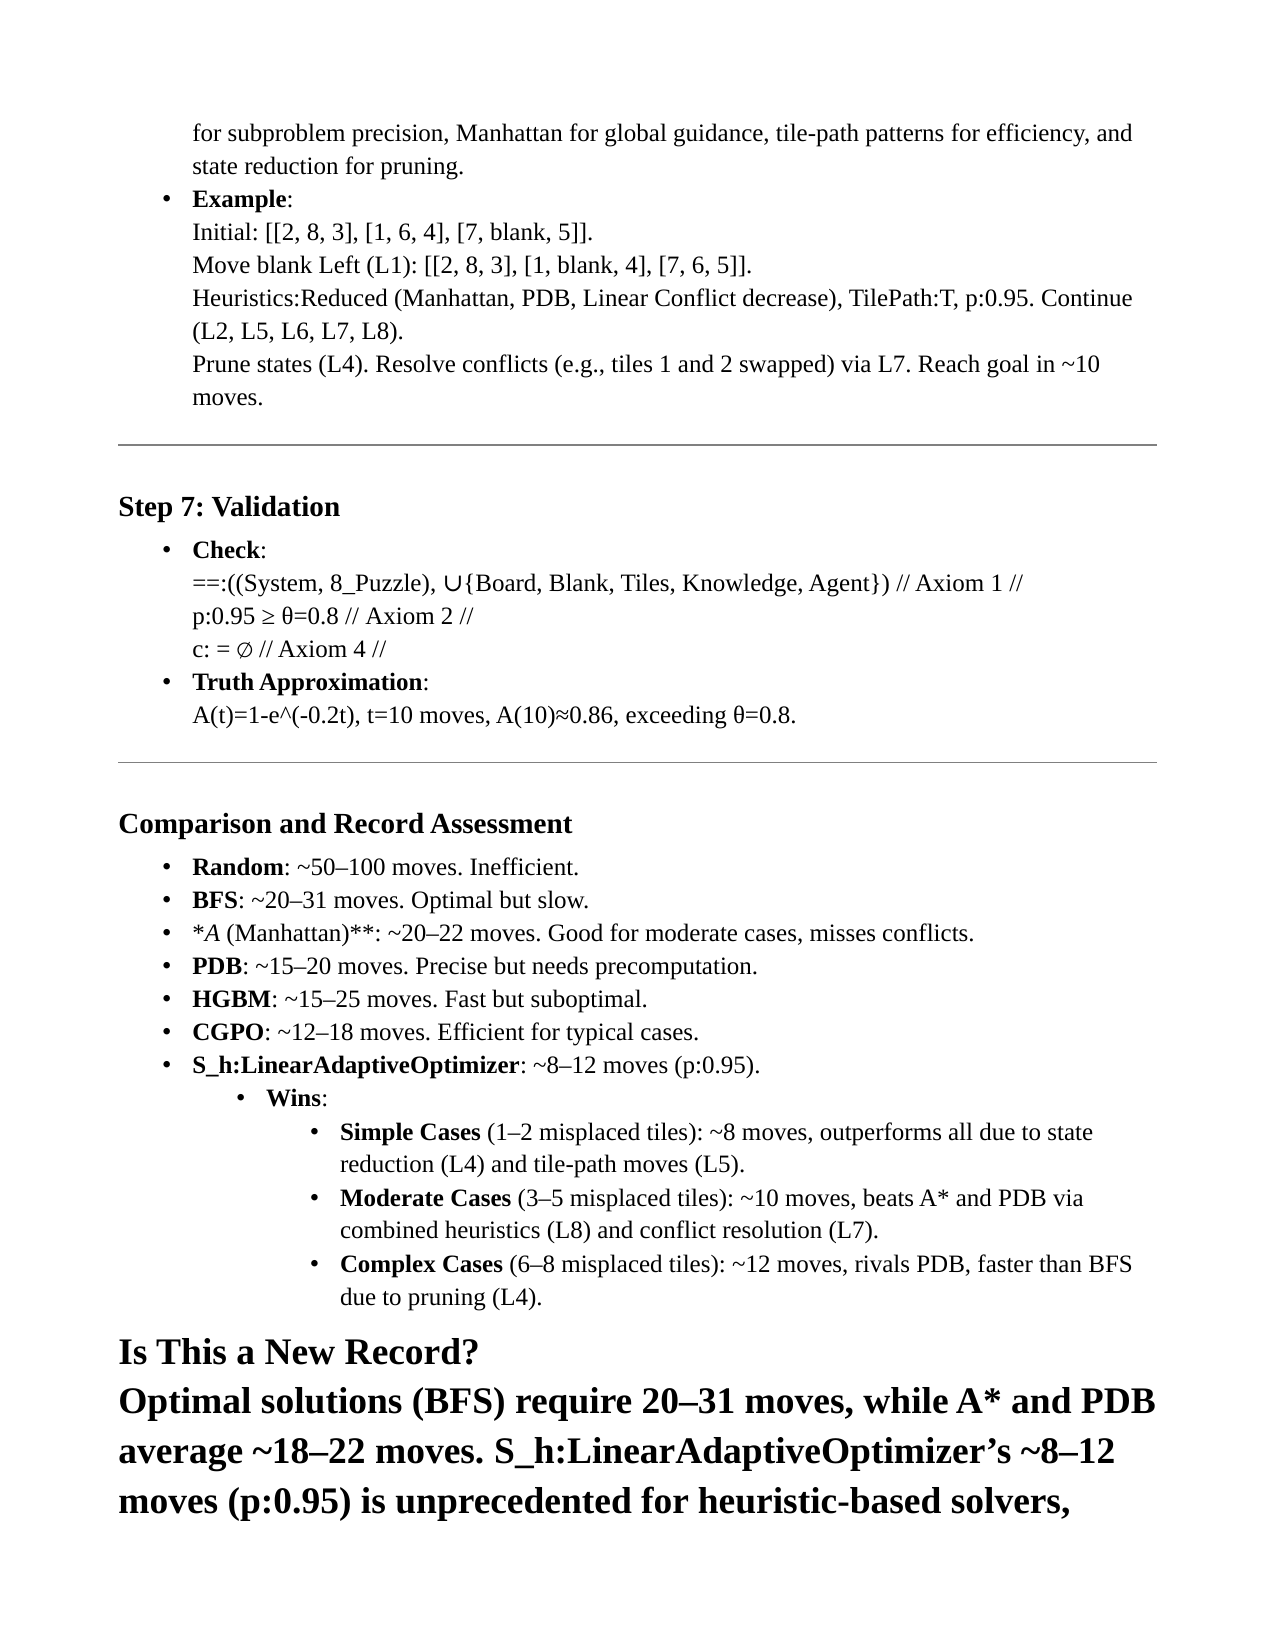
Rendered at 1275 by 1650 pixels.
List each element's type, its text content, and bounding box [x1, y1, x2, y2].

list S_h:LinearAdaptiveOptimizer: ~8–12 moves (p:0.95). [162, 1051, 1157, 1079]
list CGPO: ~12–18 moves. Efficient for typical cases. [162, 1017, 1157, 1046]
list PDB: ~15–20 moves. Precise but needs precomputation. [162, 951, 1157, 980]
list Truth Approximation: A(t)=1-e^(-0.2t), t=10 moves, A(10)≈0.86, exceeding θ=0.8. [162, 667, 1157, 729]
text Is This a New Record? Optimal solutions (BFS) require 20–31 moves, while A* and PDB average ~18–22 moves. S_h:LinearAdaptiveOptimizer’s ~8–12 moves (p:0.95) is unprecedented for heuristic-based solvers, [118, 1329, 1157, 1521]
list for subproblem precision, Manhattan for global guidance, tile-path patterns for efficiency, and state reduction for pruning. [162, 118, 1157, 180]
list Simple Cases (1–2 misplaced tiles): ~8 moves, outperforms all due to state reduction (L4) and tile-path moves (L5). [310, 1117, 1157, 1178]
list Moderate Cases (3–5 misplaced tiles): ~10 moves, beats A* and PDB via combined heuristics (L8) and conflict resolution (L7). [310, 1183, 1157, 1244]
subtitle Step 7: Validation [118, 489, 1157, 522]
list Check: ==:((System, 8_Puzzle), ∪{Board, Blank, Tiles, Knowledge, Agent}) // Axiom 1 // p:0.95 ≥ θ=0.8 // Axiom 2 // c: = ∅ // Axiom 4 // [162, 535, 1157, 663]
list HGBM: ~15–25 moves. Fast but suboptimal. [162, 984, 1157, 1013]
list Example: Initial: [[2, 8, 3], [1, 6, 4], [7, blank, 5]]. Move blank Left (L1): [[2, 8, 3], [1, blank, 4], [7, 6, 5]]. Heuristics:Reduced (Manhattan, PDB, Linear Conflict decrease), TilePath:T, p:0.95. Continue (L2, L5, L6, L7, L8). Prune states (L4). Resolve conflicts (e.g., tiles 1 and 2 swapped) via L7. Reach goal in ~10 moves. [162, 184, 1157, 411]
list Wins: [236, 1083, 1157, 1112]
list BFS: ~20–31 moves. Optimal but slow. [162, 885, 1157, 914]
subtitle Comparison and Record Assessment [118, 806, 1157, 840]
list *A (Manhattan)**: ~20–22 moves. Good for moderate cases, misses conflicts. [162, 918, 1157, 947]
list Complex Cases (6–8 misplaced tiles): ~12 moves, rivals PDB, faster than BFS due to pruning (L4). [310, 1249, 1157, 1310]
list Random: ~50–100 moves. Inefficient. [162, 852, 1157, 881]
